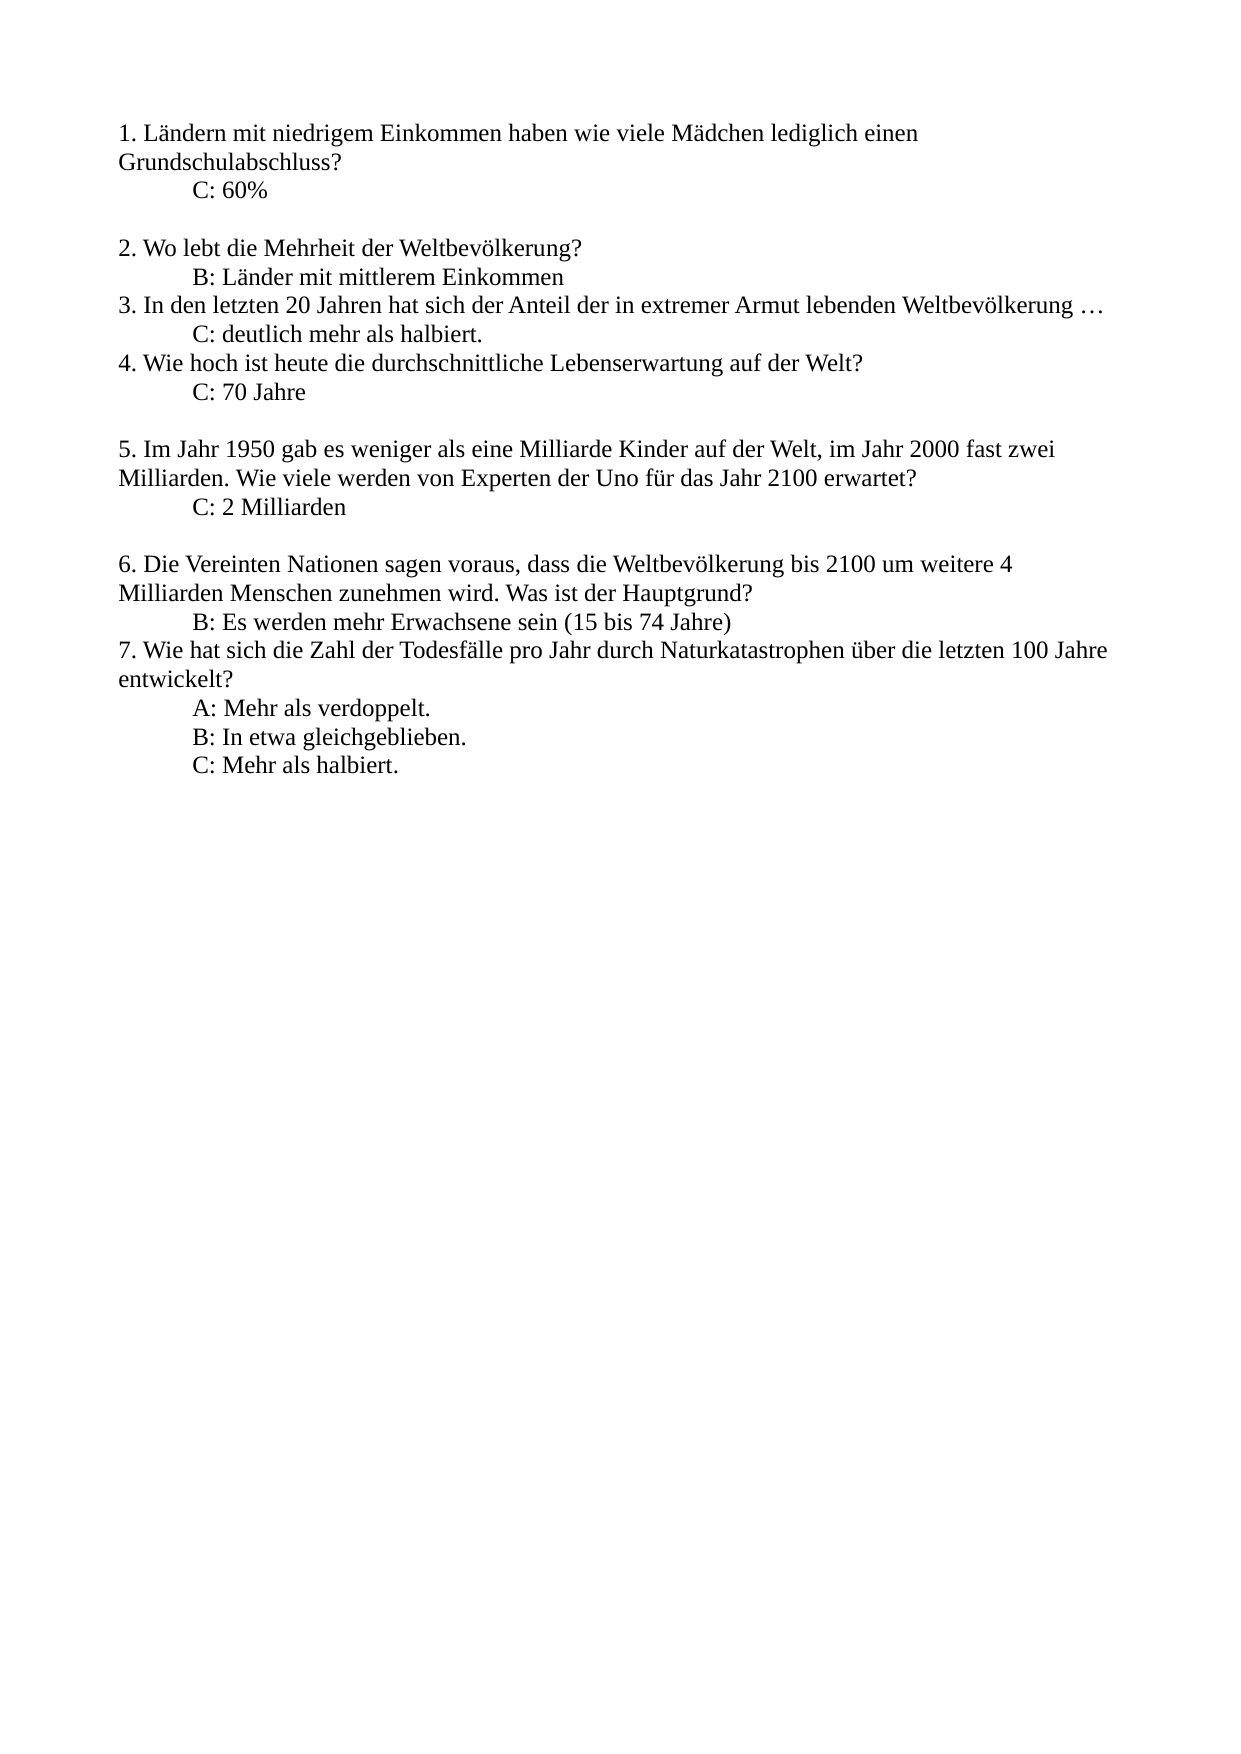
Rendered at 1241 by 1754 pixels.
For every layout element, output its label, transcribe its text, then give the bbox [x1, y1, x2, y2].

text 7. Wie hat sich die Zahl der Todesfälle pro Jahr durch Naturkatastrophen über die letzten 100 Jahre entwickelt? [118, 636, 1122, 693]
text C: deutlich mehr als halbiert. [118, 319, 1122, 348]
text C: 70 Jahre [118, 377, 1122, 406]
text B: In etwa gleichgeblieben. [118, 722, 1122, 751]
text C: Mehr als halbiert. [118, 751, 1122, 779]
text C: 60% [118, 176, 1122, 204]
text C: 2 Milliarden [118, 492, 1122, 521]
text A: Mehr als verdoppelt. [118, 693, 1122, 722]
text 4. Wie hoch ist heute die durchschnittliche Lebenserwartung auf der Welt? [118, 348, 1122, 377]
text 5. Im Jahr 1950 gab es weniger als eine Milliarde Kinder auf der Welt, im Jahr 2000 fast zwei Milliarden. Wie viele werden von Experten der Uno für das Jahr 2100 erwartet? [118, 434, 1122, 492]
text 1. Ländern mit niedrigem Einkommen haben wie viele Mädchen lediglich einen Grundschulabschluss? [118, 118, 1122, 176]
text 3. In den letzten 20 Jahren hat sich der Anteil der in extremer Armut lebenden Weltbevölkerung … [118, 291, 1122, 319]
text 2. Wo lebt die Mehrheit der Weltbevölkerung? [118, 233, 1122, 262]
text 6. Die Vereinten Nationen sagen voraus, dass die Weltbevölkerung bis 2100 um weitere 4 Milliarden Menschen zunehmen wird. Was ist der Hauptgrund? [118, 549, 1122, 607]
text B: Es werden mehr Erwachsene sein (15 bis 74 Jahre) [118, 607, 1122, 636]
text B: Länder mit mittlerem Einkommen [118, 262, 1122, 291]
